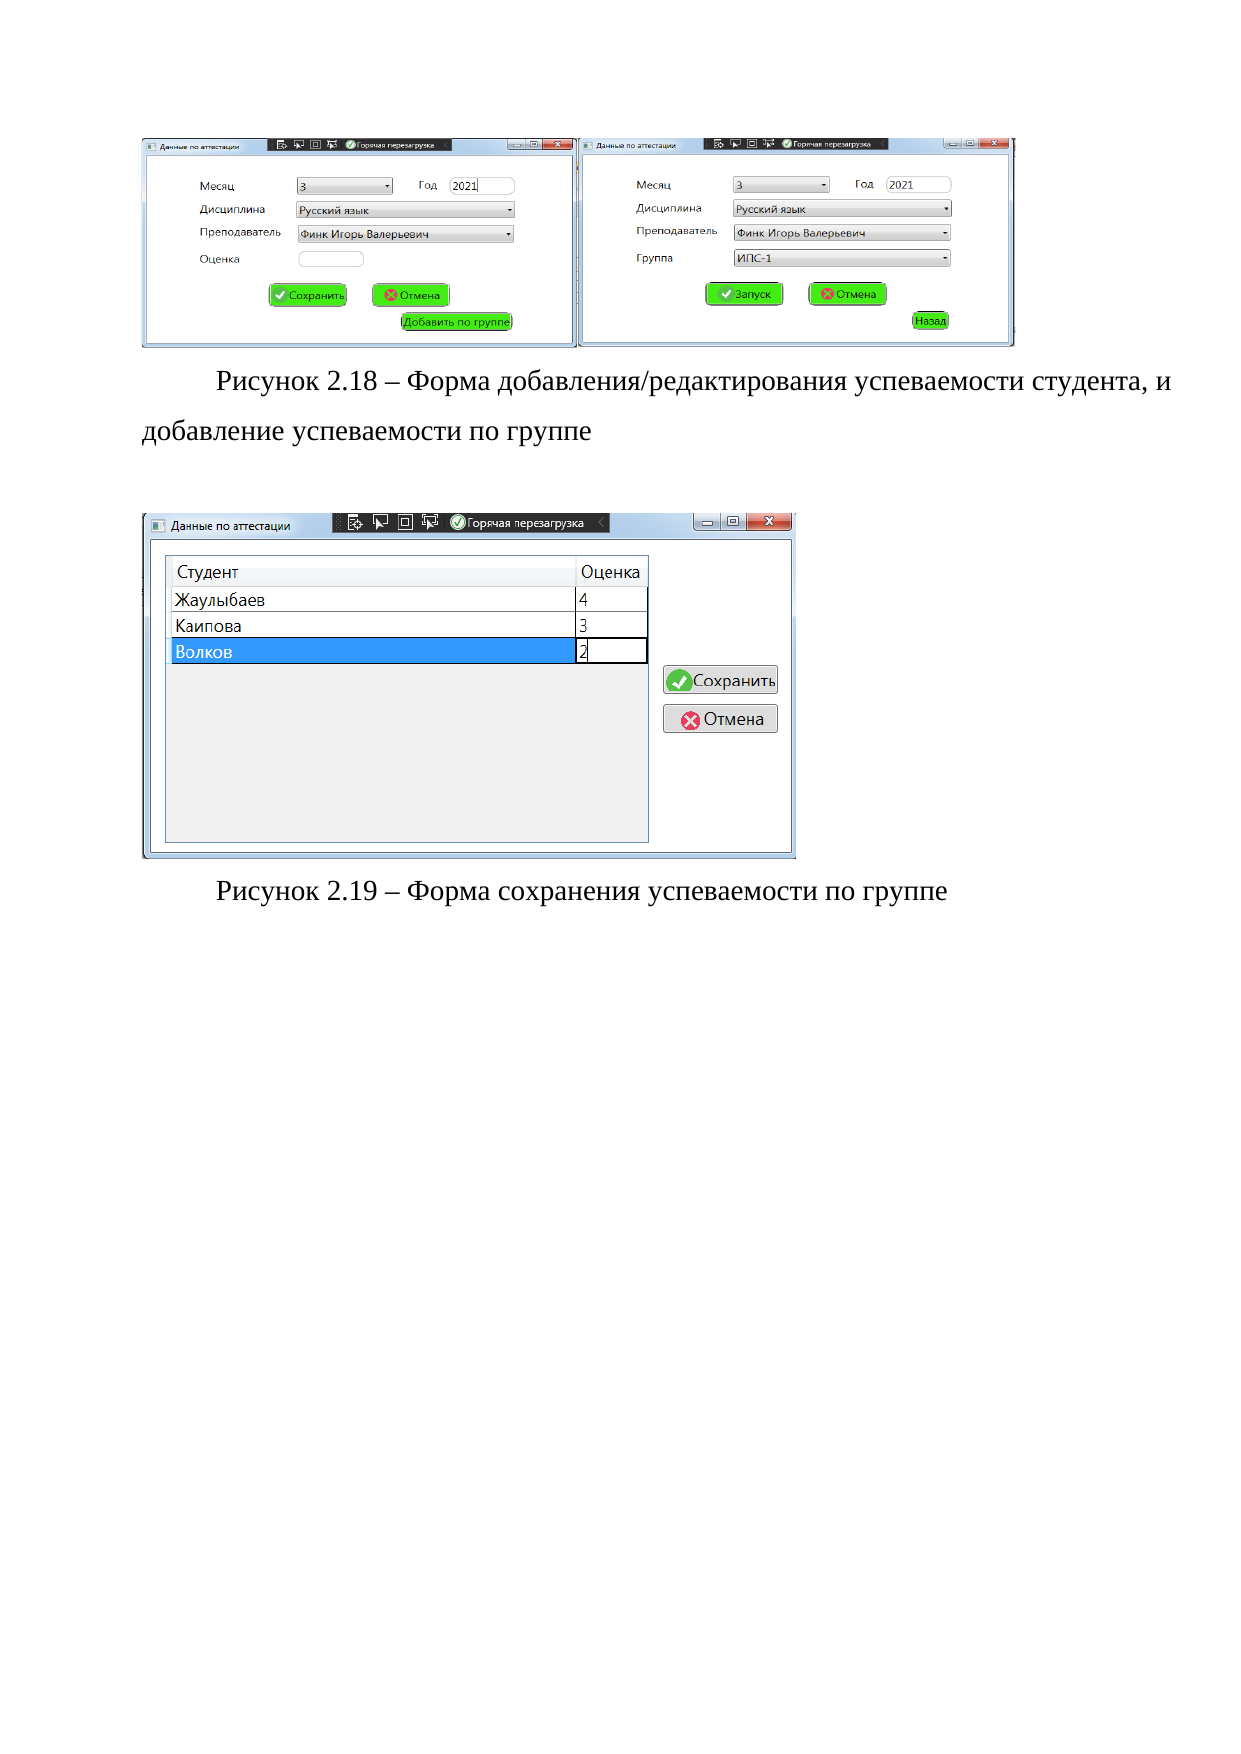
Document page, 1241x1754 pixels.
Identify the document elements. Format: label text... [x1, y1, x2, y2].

text Рисунок 2.18 – Форма добавления/редактирования успеваемости студента, и добавление успеваемости по группе [142, 363, 1181, 447]
text Рисунок 2.19 – Форма сохранения успеваемости по группе [142, 873, 1181, 906]
